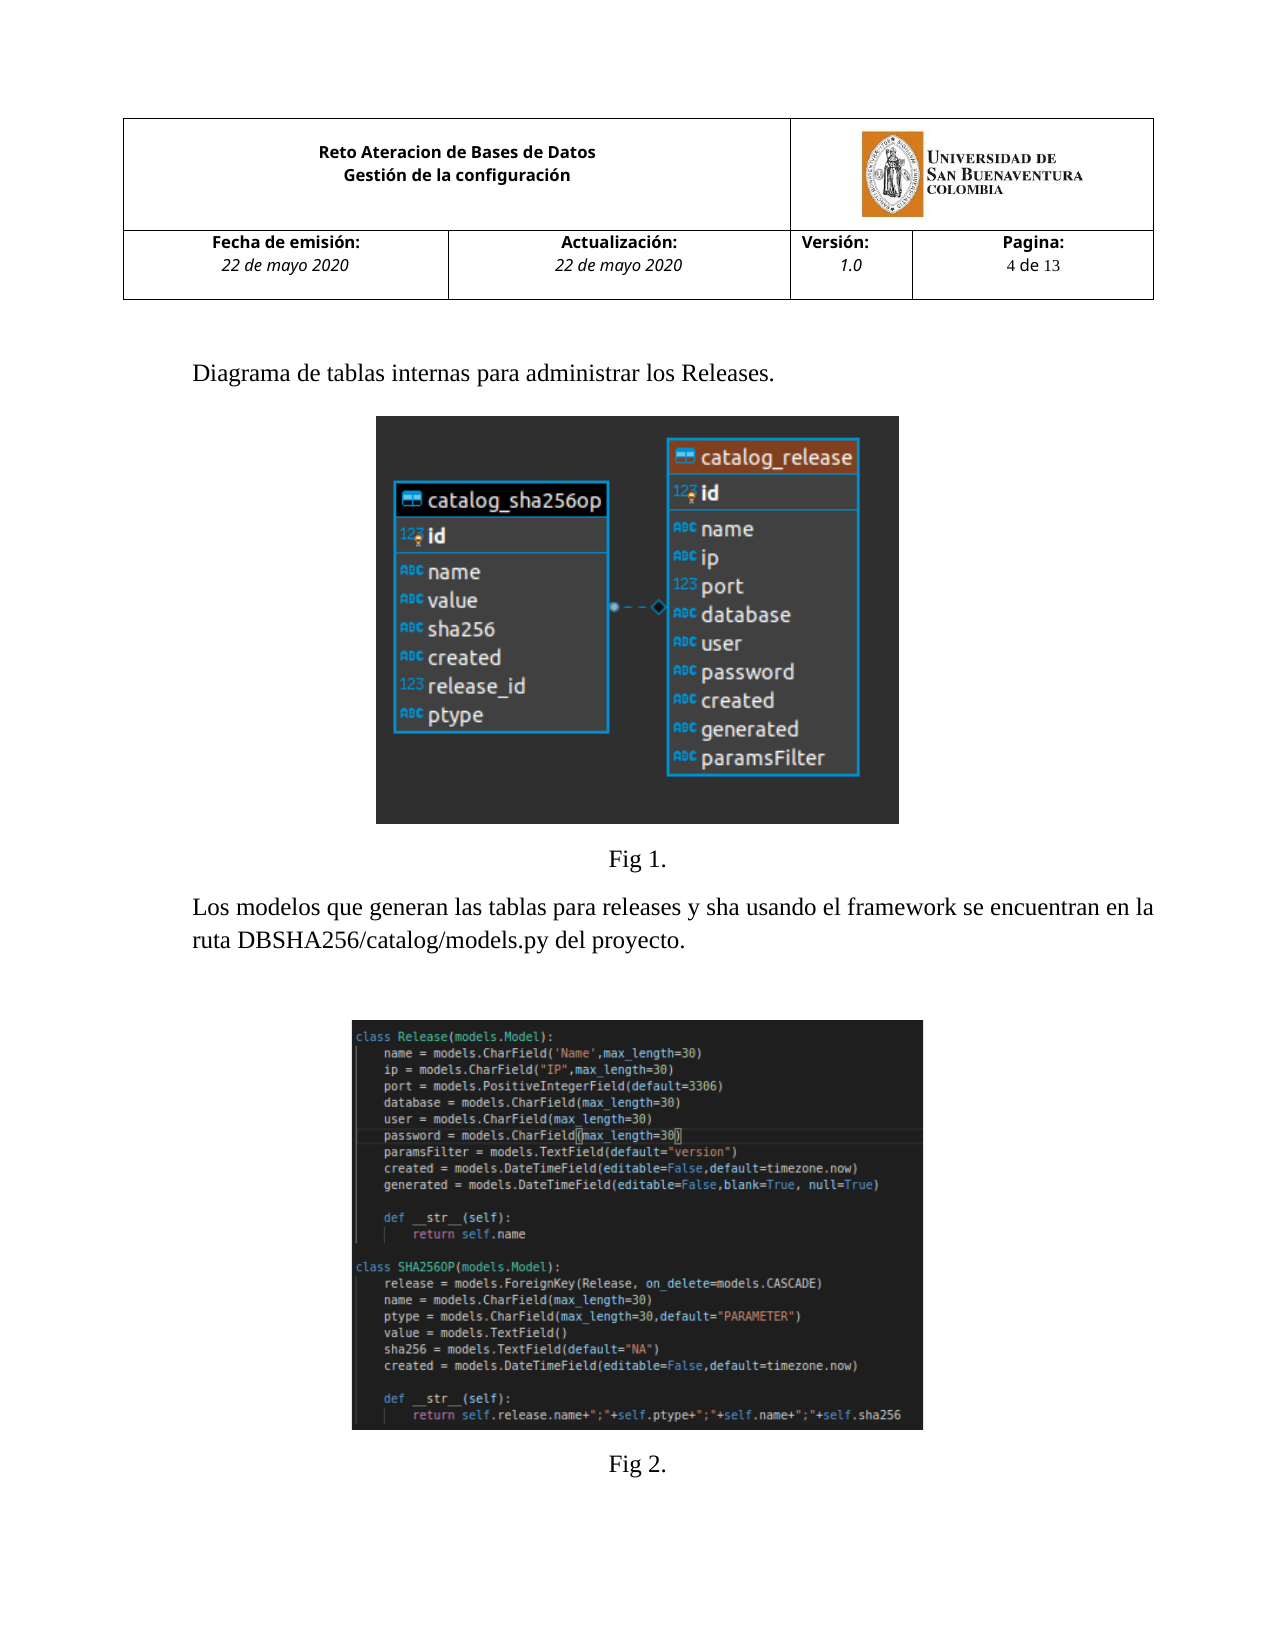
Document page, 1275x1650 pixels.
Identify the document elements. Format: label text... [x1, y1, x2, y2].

picture [861, 127, 1084, 221]
text Fig 2. [118, 1449, 1157, 1477]
picture [376, 416, 899, 824]
text Diagrama de tablas internas para administrar los Releases. [192, 358, 1157, 387]
text Fig 1. [118, 844, 1157, 873]
text Los modelos que generan las tablas para releases y sha usando el framework se encuentran en la ruta DBSHA256/catalog/models.py del proyecto. [192, 892, 1157, 954]
picture [351, 1020, 924, 1430]
